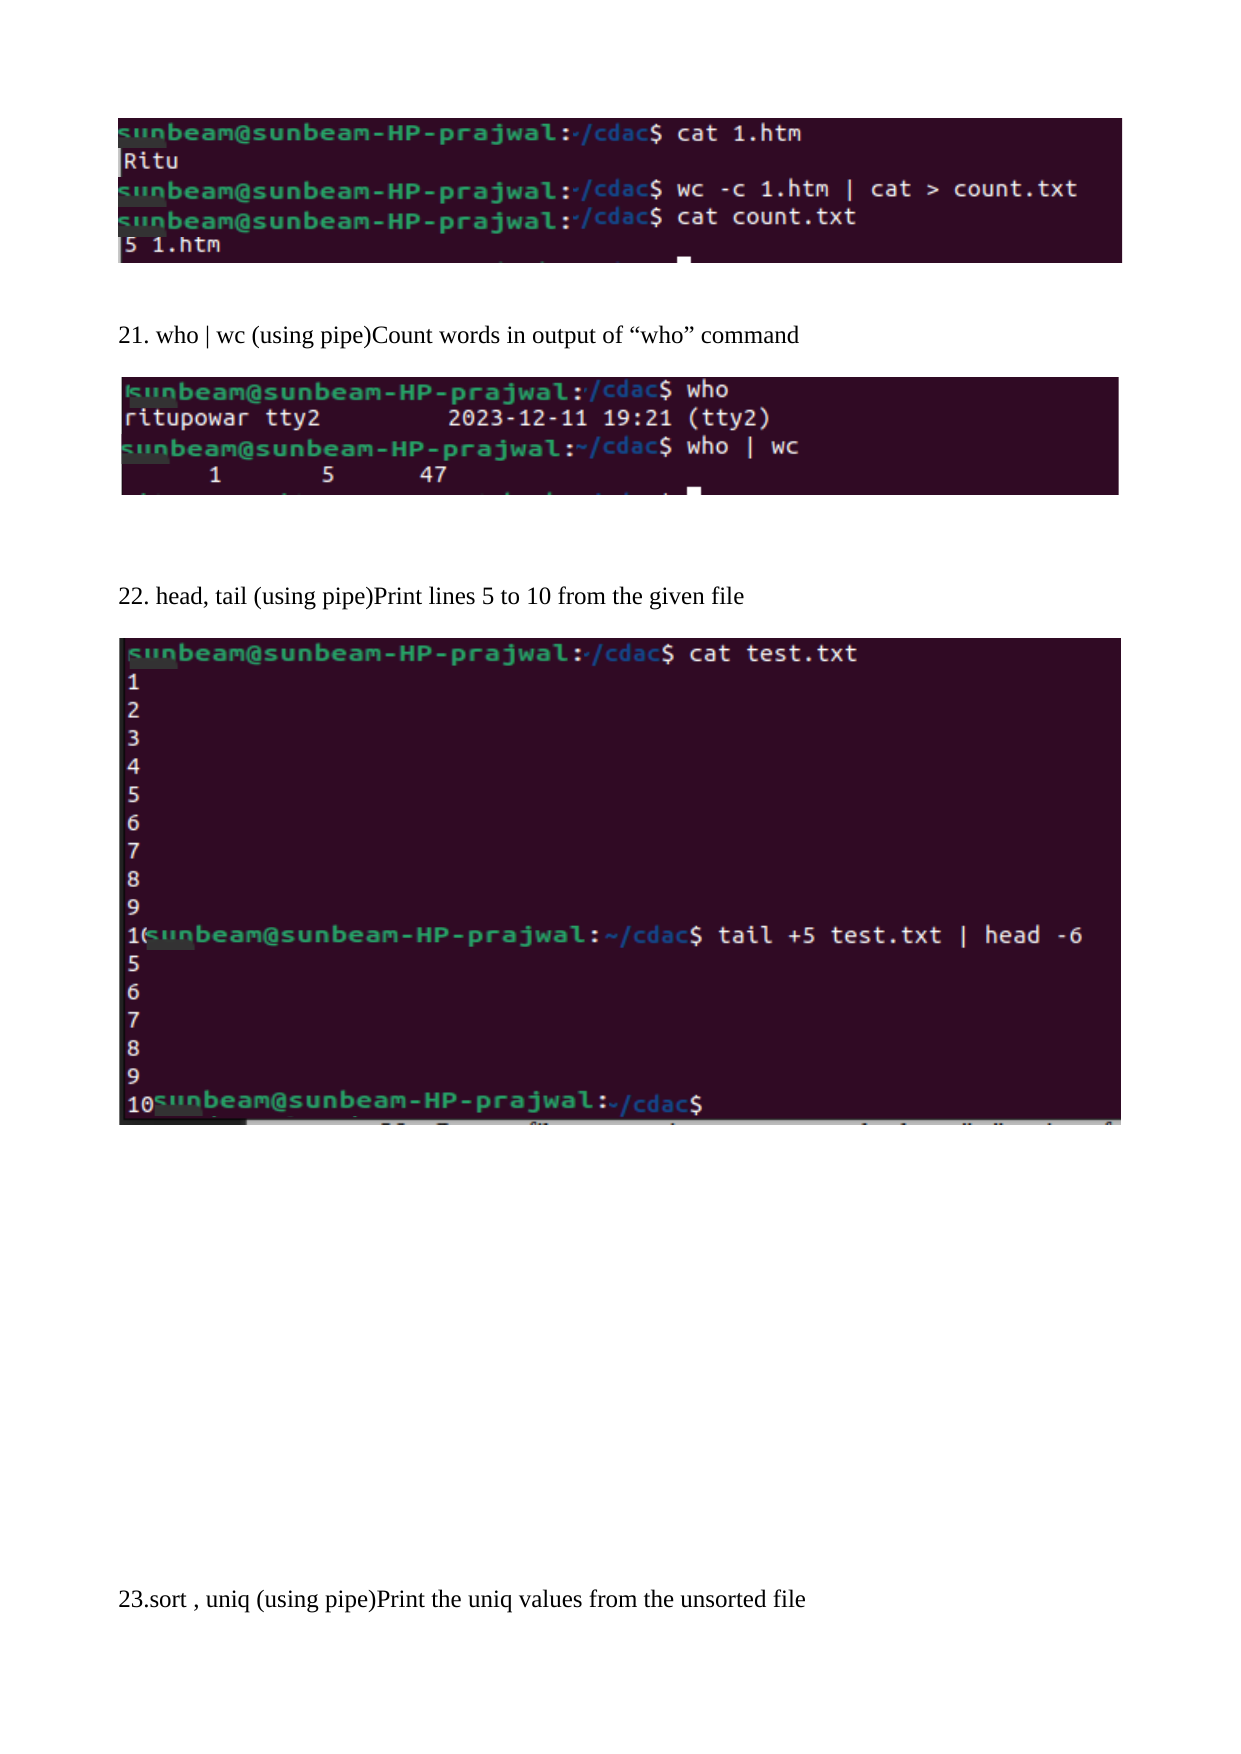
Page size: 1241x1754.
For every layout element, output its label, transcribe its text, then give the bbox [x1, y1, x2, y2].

picture [121, 377, 1119, 495]
text 21. who | wc (using pipe)Count words in output of “who” command [118, 320, 1122, 349]
text 22. head, tail (using pipe)Print lines 5 to 10 from the given file [118, 581, 1122, 609]
text 23.sort , uniq (using pipe)Print the uniq values from the unsorted file [118, 1584, 1122, 1613]
picture [118, 118, 1123, 263]
picture [119, 638, 1121, 1125]
